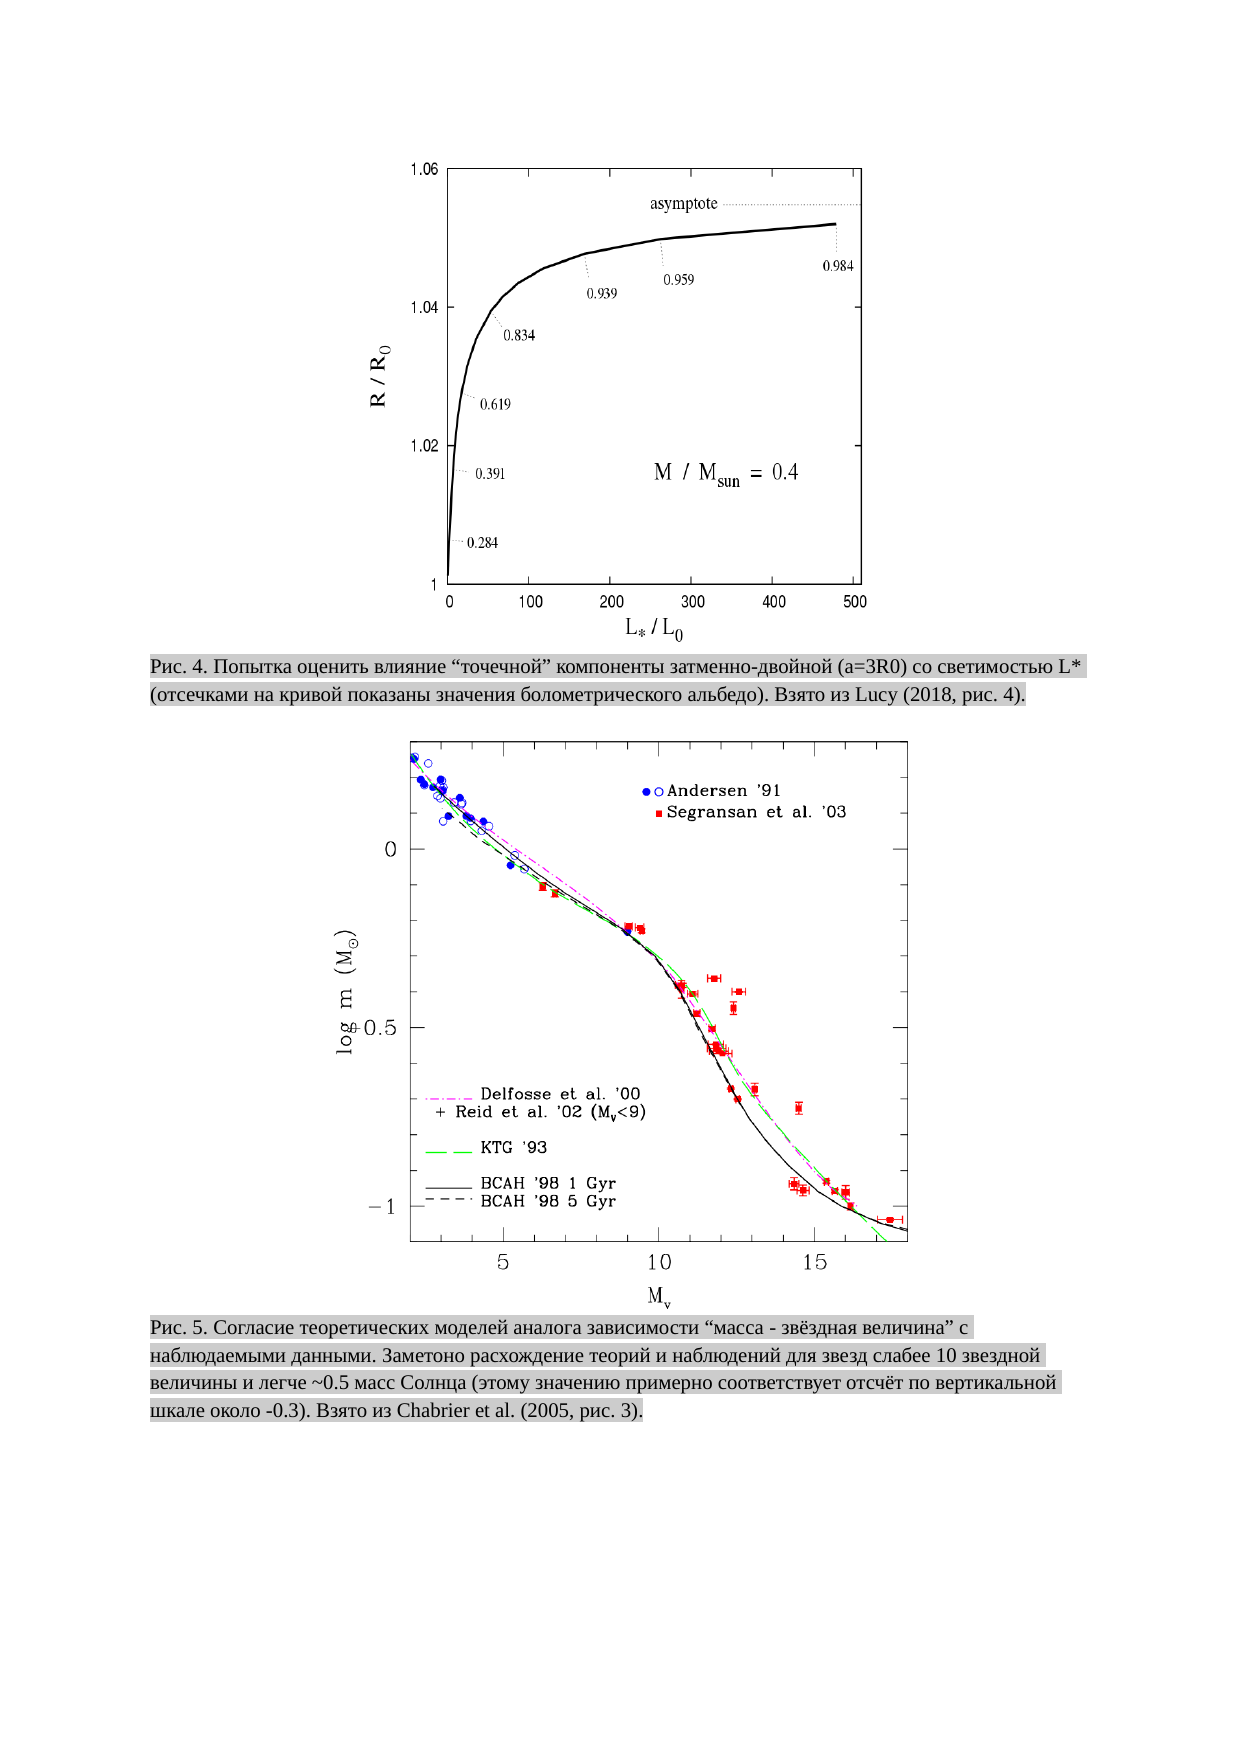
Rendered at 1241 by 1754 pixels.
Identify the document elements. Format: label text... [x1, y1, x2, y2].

picture [328, 737, 912, 1312]
text Рис. 5. Согласие теоретических моделей аналога зависимости “масса - звёздная величина” с наблюдаемыми данными. Заметоно расхождение теорий и наблюдений для звезд слабее 10 звездной величины и легче ~0.5 масс Солнца (этому значению примерно соответствует отсчёт по вертикальной шкале около -0.3). Взято из Chabrier et al. (2005, рис. 3). [150, 1315, 1090, 1422]
text Рис. 4. Попытка оценить влияние “точечной” компоненты затменно-двойной (a=3R0) со светимостью L* (отсечками на кривой показаны значения болометрического альбедо). Взято из Lucy (2018, рис. 4). [150, 654, 1090, 706]
picture [360, 150, 880, 651]
